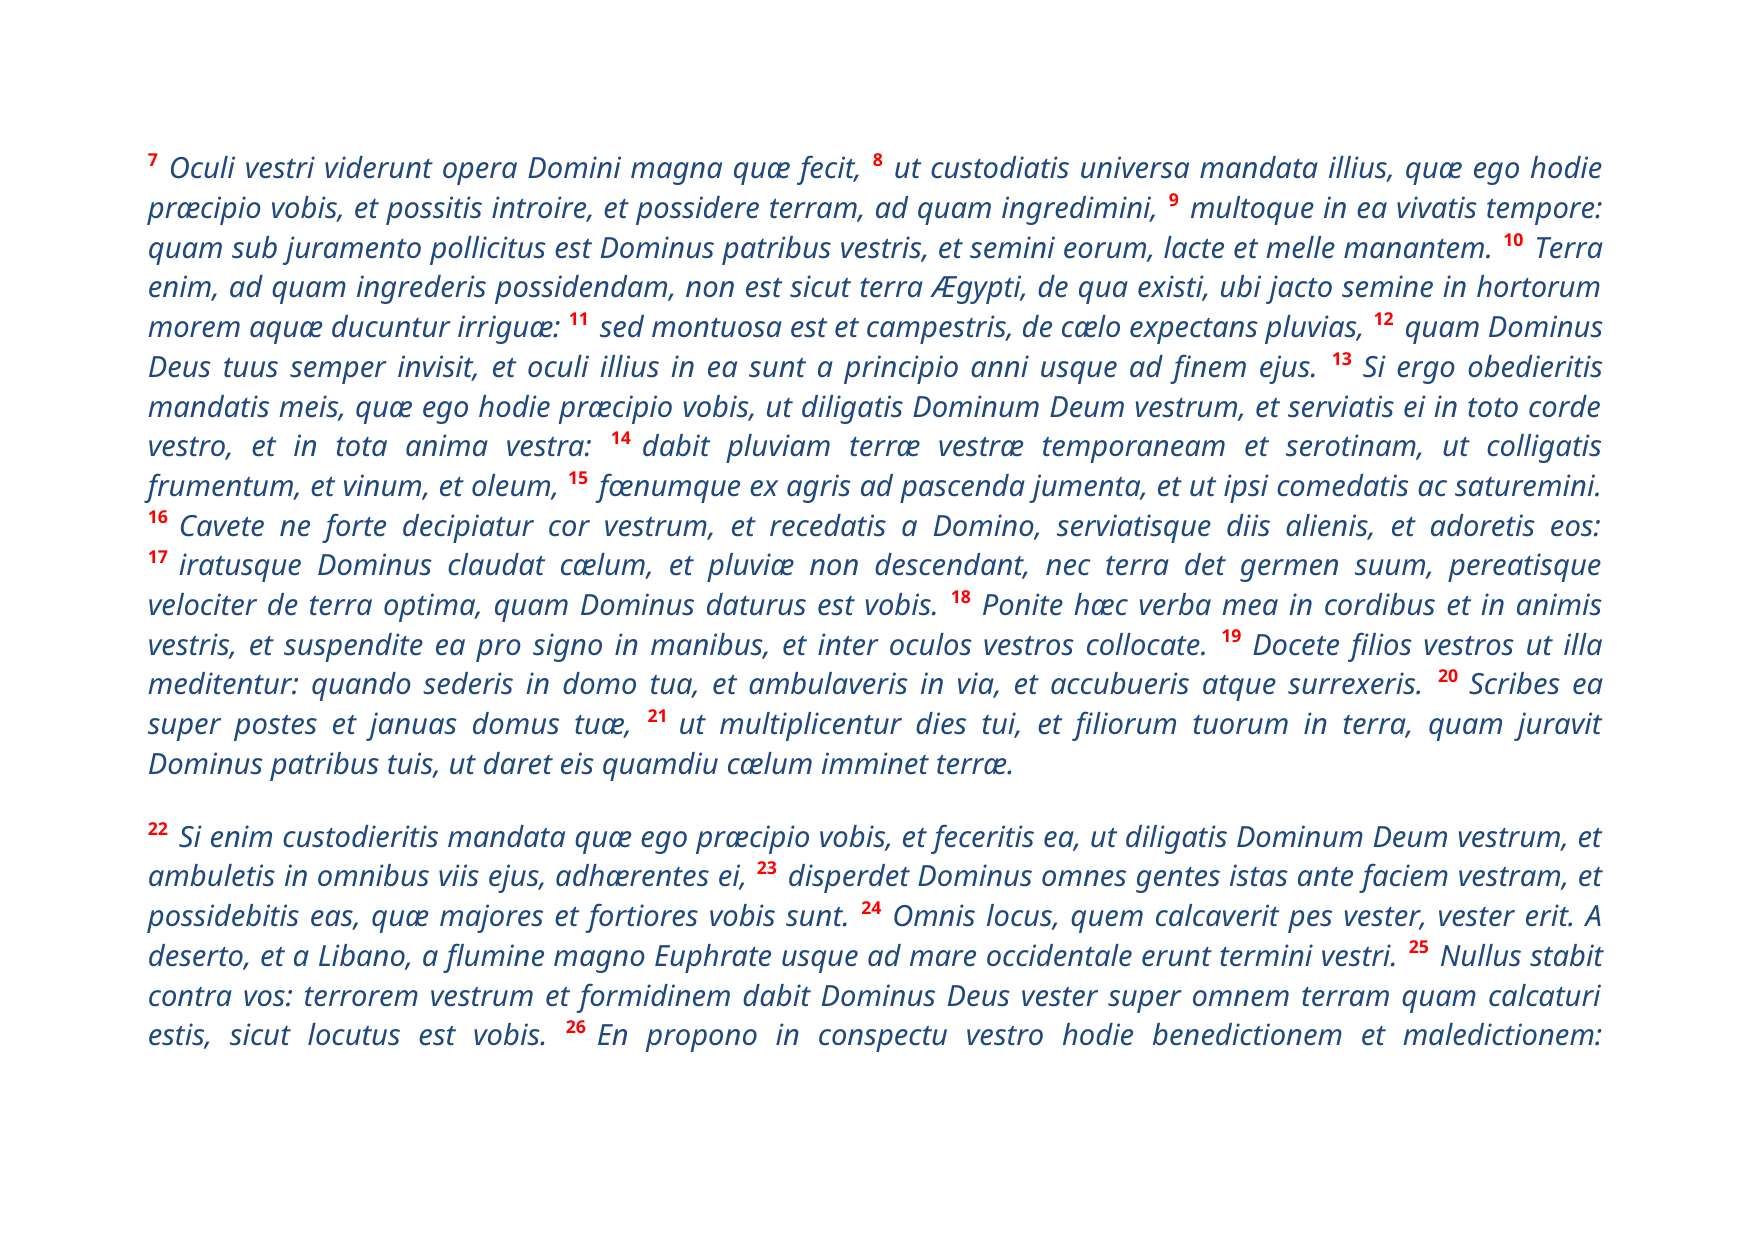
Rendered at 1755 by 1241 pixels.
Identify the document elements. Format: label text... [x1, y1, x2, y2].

text 22 Si enim custodieritis mandata quæ ego præcipio vobis, et feceritis ea, ut diligatis Dominum Deum vestrum, et ambuletis in omnibus viis ejus, adhærentes ei, 23 disperdet Dominus omnes gentes istas ante faciem vestram, et possidebitis eas, quæ majores et fortiores vobis sunt. 24 Omnis locus, quem calcaverit pes vester, vester erit. A deserto, et a Libano, a flumine magno Euphrate usque ad mare occidentale erunt termini vestri. 25 Nullus stabit contra vos: terrorem vestrum et formidinem dabit Dominus Deus vester super omnem terram quam calcaturi estis, sicut locutus est vobis. 26 En propono in conspectu vestro hodie benedictionem et maledictionem: [148, 816, 1606, 1054]
text 7 Oculi vestri viderunt opera Domini magna quæ fecit, 8 ut custodiatis universa mandata illius, quæ ego hodie præcipio vobis, et possitis introire, et possidere terram, ad quam ingredimini, 9 multoque in ea vivatis tempore: quam sub juramento pollicitus est Dominus patribus vestris, et semini eorum, lacte et melle manantem. 10 Terra enim, ad quam ingrederis possidendam, non est sicut terra Ægypti, de qua existi, ubi jacto semine in hortorum morem aquæ ducuntur irriguæ: 11 sed montuosa est et campestris, de cælo expectans pluvias, 12 quam Dominus Deus tuus semper invisit, et oculi illius in ea sunt a principio anni usque ad finem ejus. 13 Si ergo obedieritis mandatis meis, quæ ego hodie præcipio vobis, ut diligatis Dominum Deum vestrum, et serviatis ei in toto corde vestro, et in tota anima vestra: 14 dabit pluviam terræ vestræ temporaneam et serotinam, ut colligatis frumentum, et vinum, et oleum, 15 fœnumque ex agris ad pascenda jumenta, et ut ipsi comedatis ac saturemini. 16 Cavete ne forte decipiatur cor vestrum, et recedatis a Domino, serviatisque diis alienis, et adoretis eos: 17 iratusque Dominus claudat cælum, et pluviæ non descendant, nec terra det germen suum, pereatisque velociter de terra optima, quam Dominus daturus est vobis. 18 Ponite hæc verba mea in cordibus et in animis vestris, et suspendite ea pro signo in manibus, et inter oculos vestros collocate. 19 Docete filios vestros ut illa meditentur: quando sederis in domo tua, et ambulaveris in via, et accubueris atque surrexeris. 20 Scribes ea super postes et januas domus tuæ, 21 ut multiplicentur dies tui, et filiorum tuorum in terra, quam juravit Dominus patribus tuis, ut daret eis quamdiu cælum imminet terræ. [148, 148, 1606, 783]
